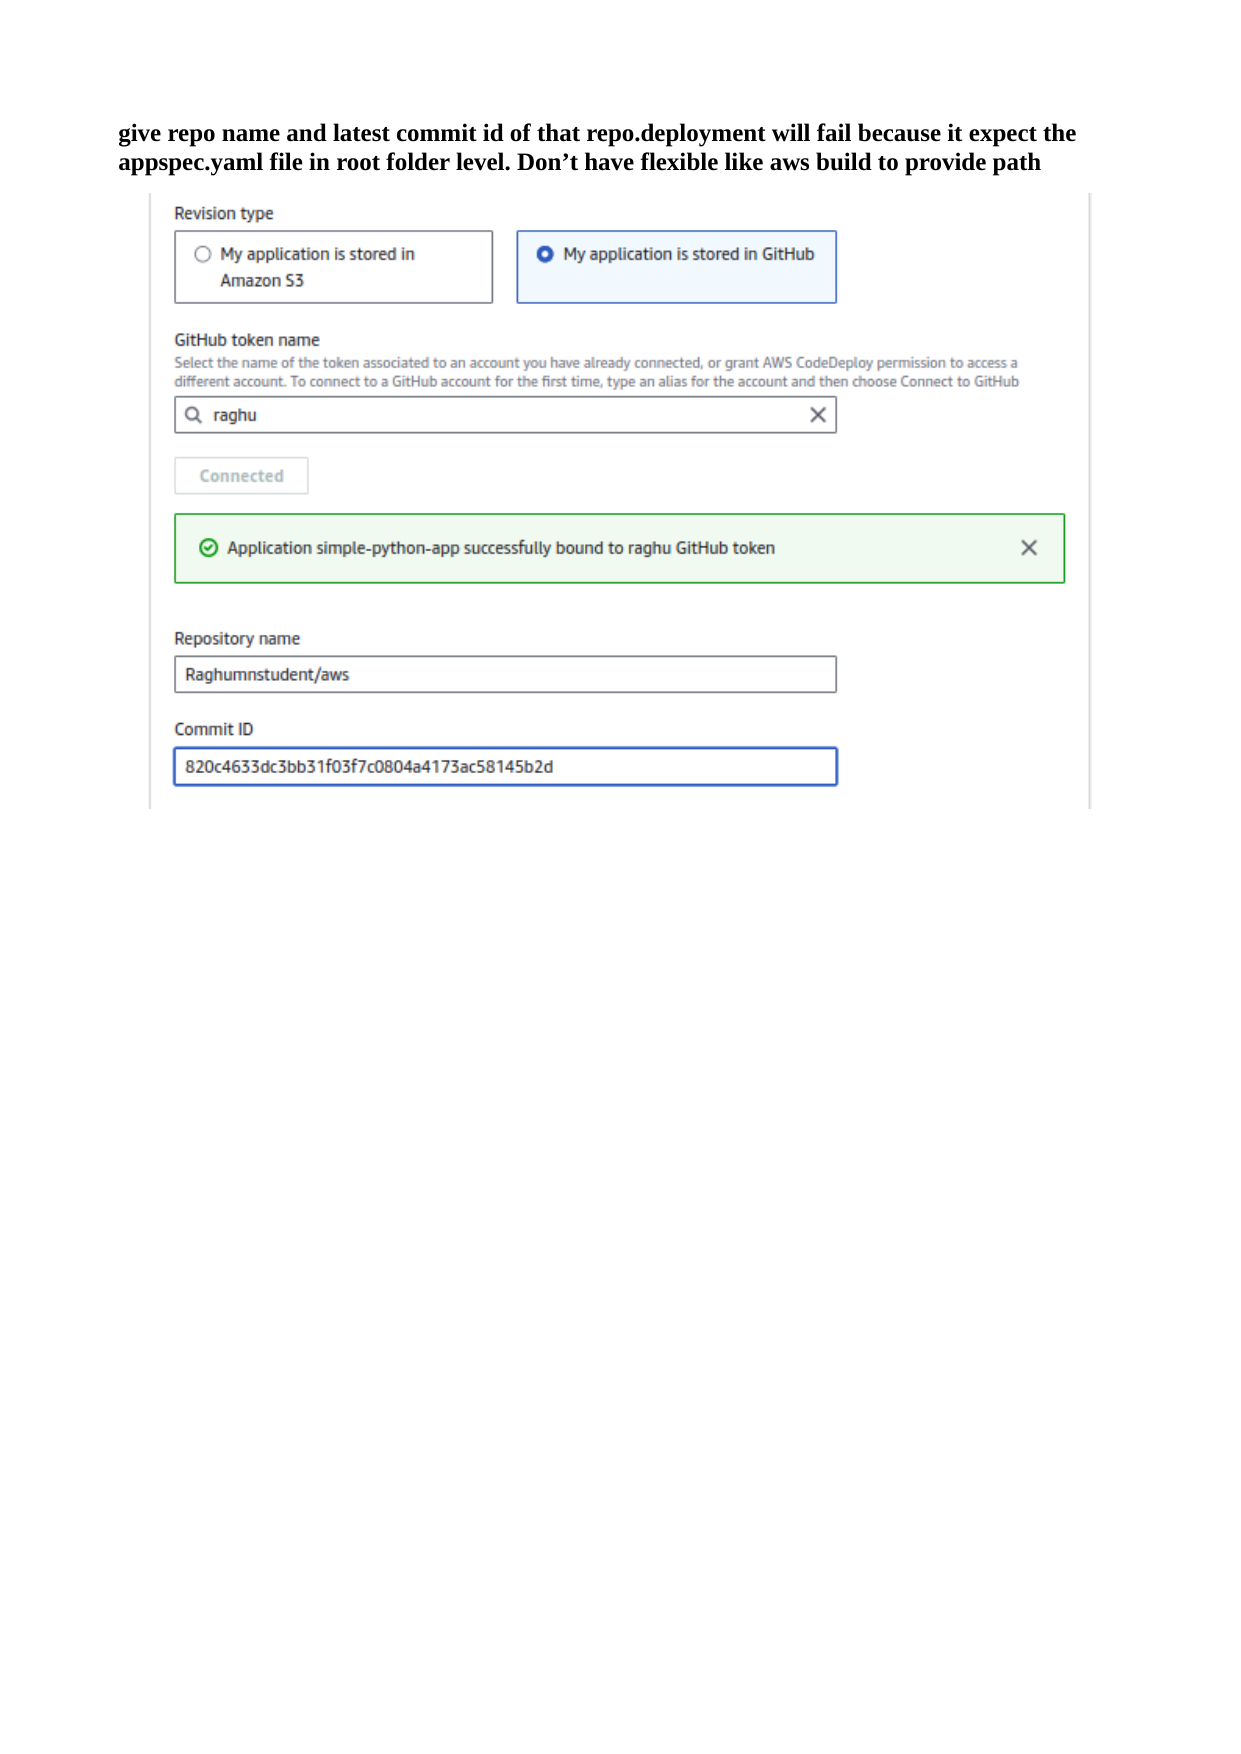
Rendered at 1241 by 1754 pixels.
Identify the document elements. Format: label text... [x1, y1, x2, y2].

text give repo name and latest commit id of that repo.deployment will fail because it expect the appspec.yaml file in root folder level. Don’t have flexible like aws build to provide path [118, 118, 1122, 176]
picture [148, 193, 1092, 809]
